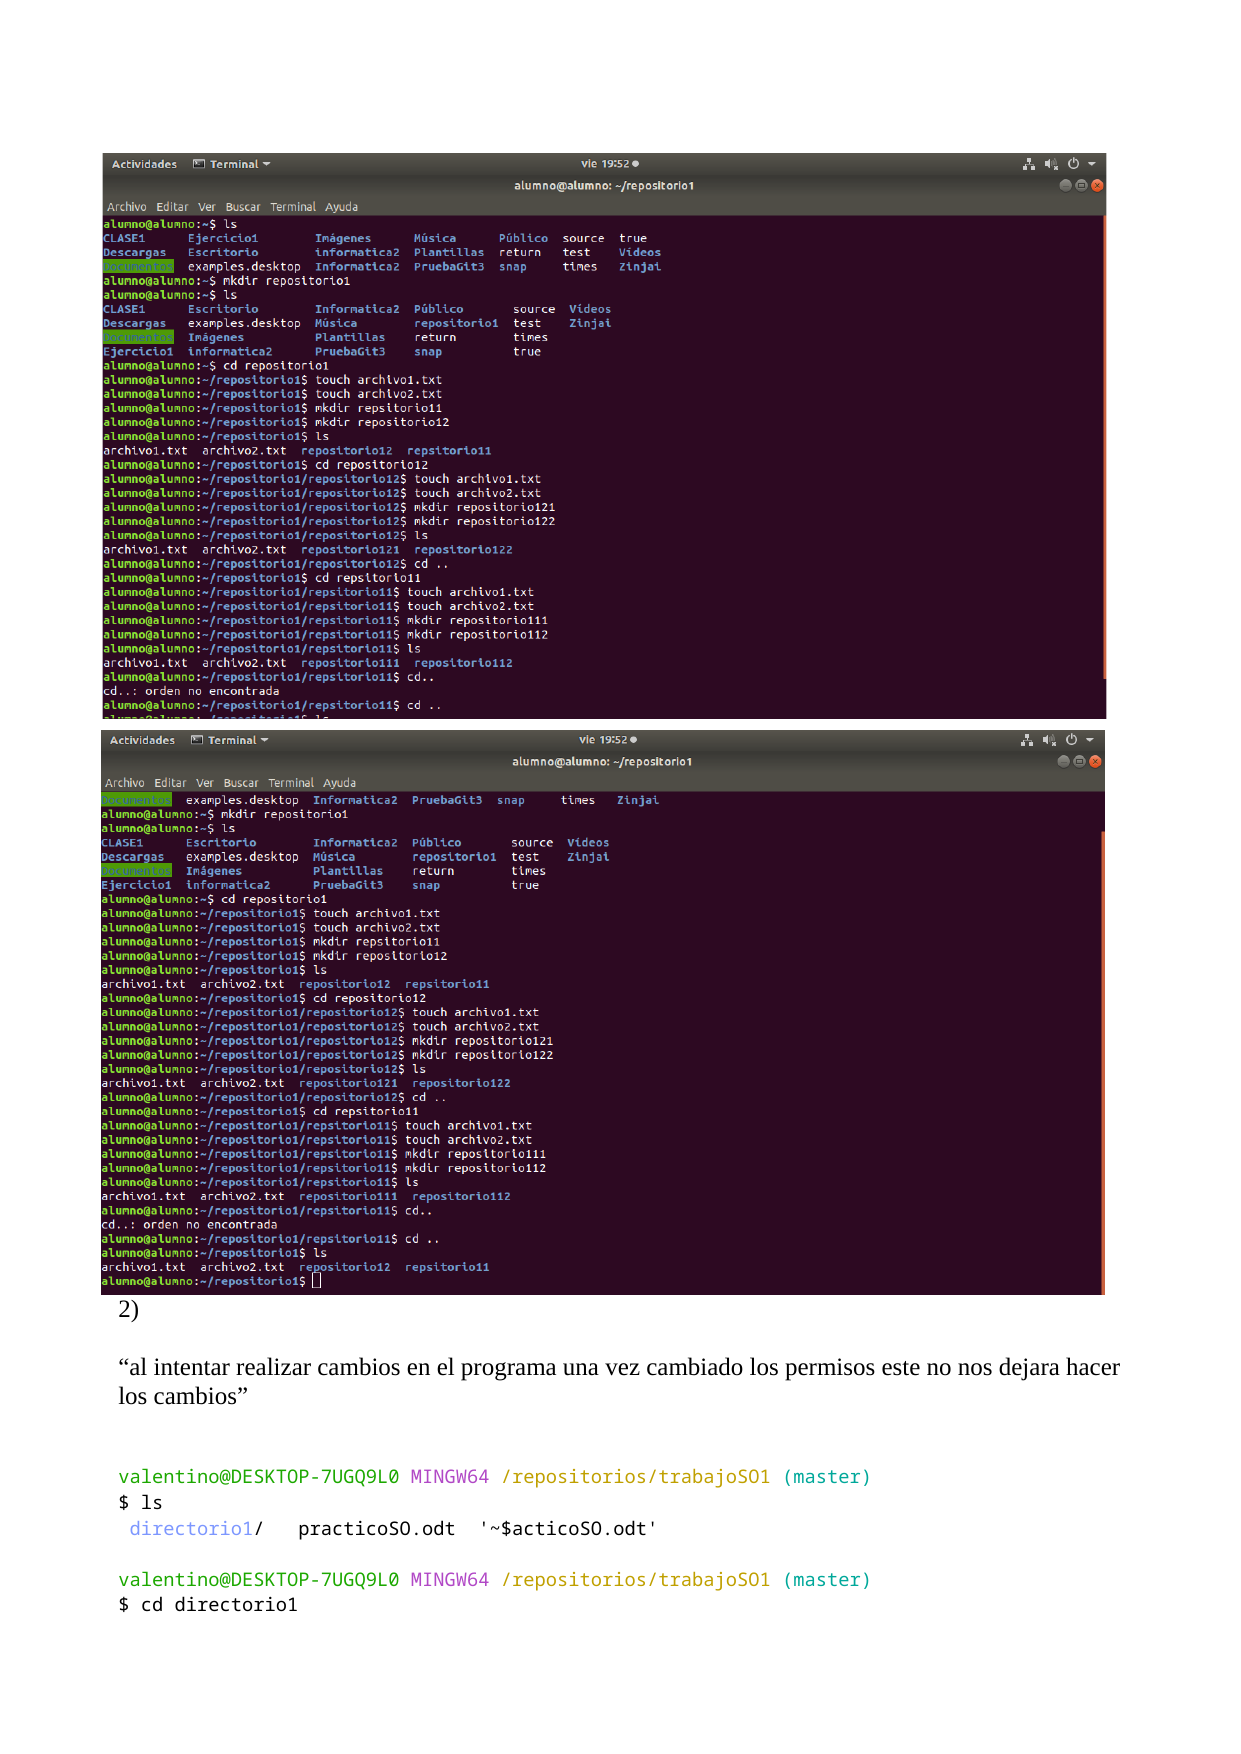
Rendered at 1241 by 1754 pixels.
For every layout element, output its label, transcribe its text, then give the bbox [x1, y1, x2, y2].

picture [102, 153, 1107, 719]
text valentino@DESKTOP-7UGQ9L0 MINGW64 /repositorios/trabajoSO1 (master) [118, 1464, 1122, 1489]
text 2) [118, 463, 1122, 1323]
text $ cd directorio1 [118, 1591, 1122, 1617]
text “al intentar realizar cambios en el programa una vez cambiado los permisos este no nos dejara hacer los cambios” [118, 1352, 1122, 1409]
picture [101, 730, 1105, 1295]
text directorio1/ practicoSO.odt '~$acticoSO.odt' [118, 1515, 1122, 1540]
text valentino@DESKTOP-7UGQ9L0 MINGW64 /repositorios/trabajoSO1 (master) [118, 1566, 1122, 1591]
text $ ls [118, 1489, 1122, 1515]
